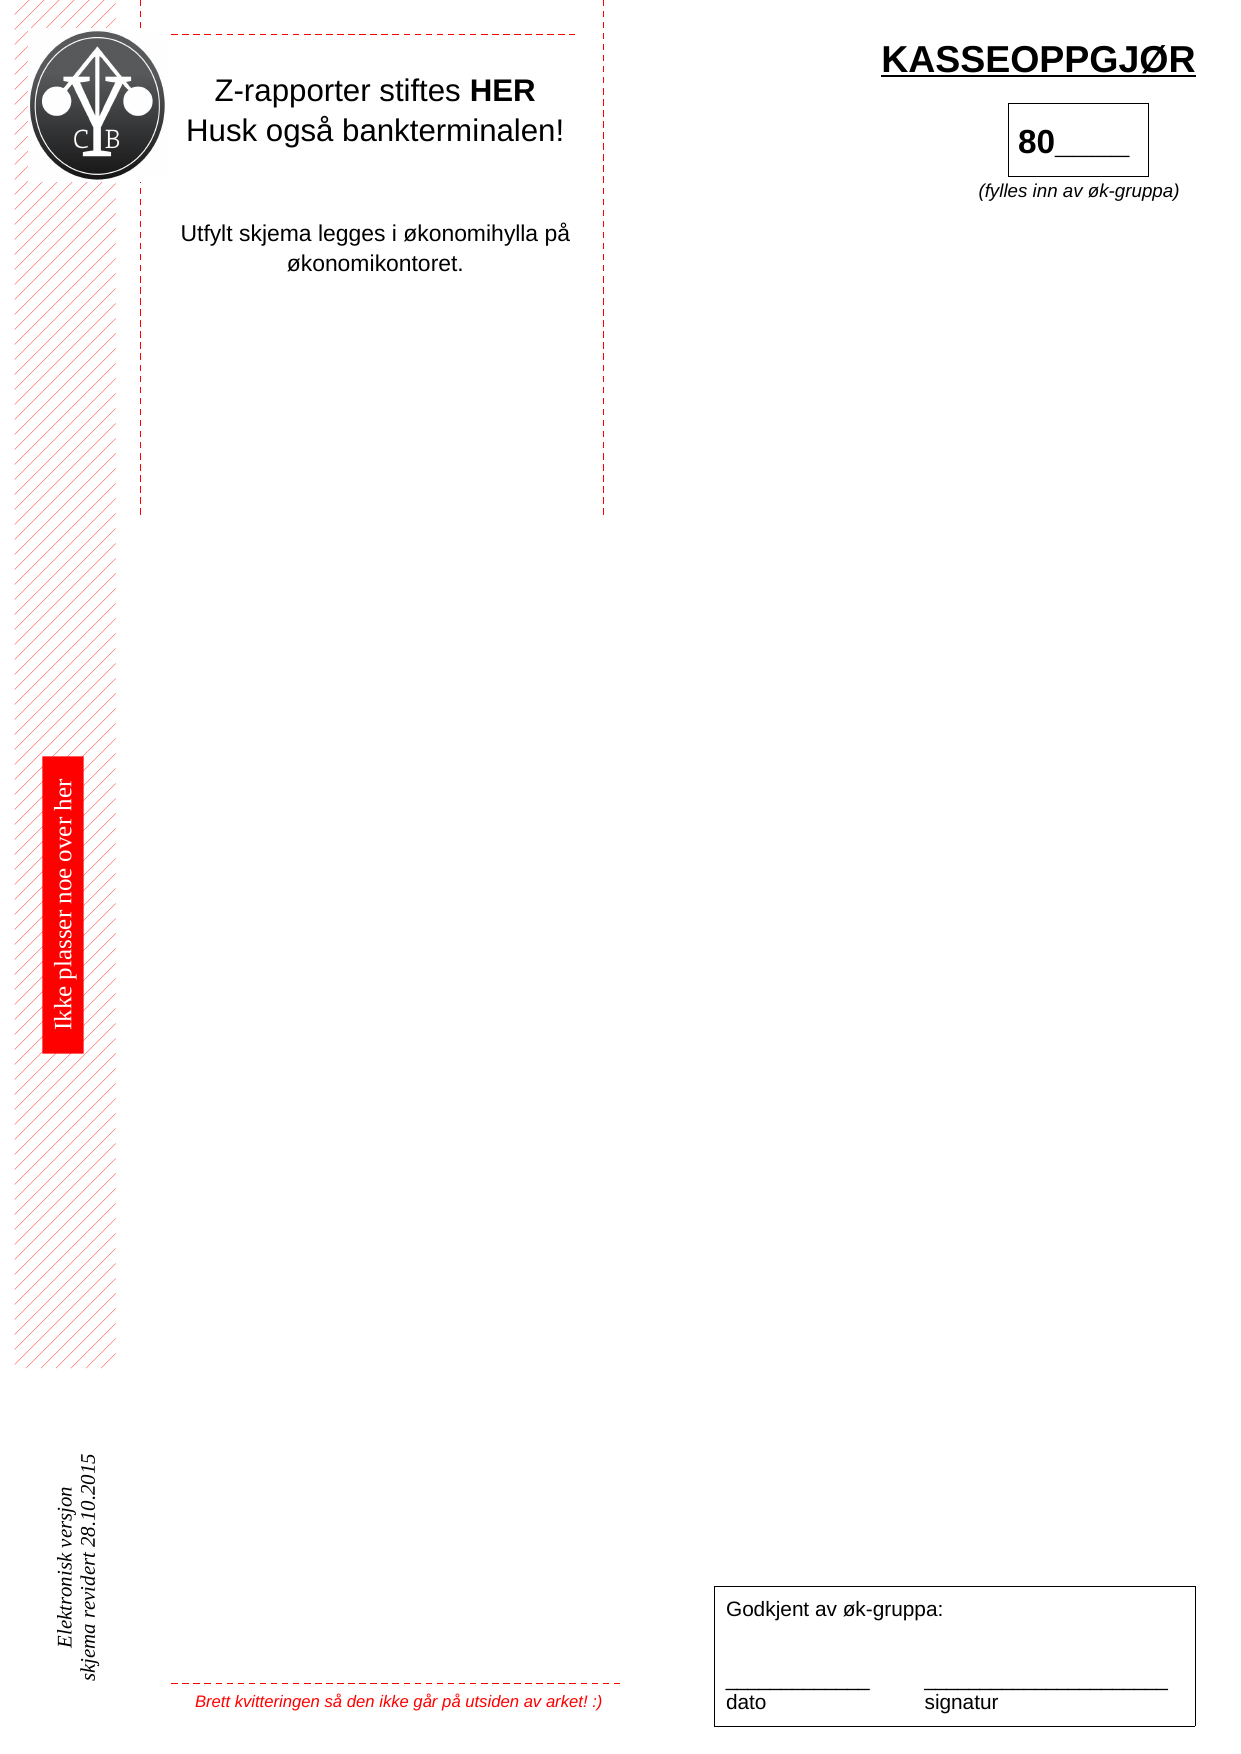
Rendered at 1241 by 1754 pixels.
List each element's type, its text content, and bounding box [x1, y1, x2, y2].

text Utfylt skjema legges i økonomihylla på økonomikontoret. [165, 221, 585, 276]
text [185, 148, 565, 171]
subtitle Brett kvitteringen så den ikke går på utsiden av arket! :) [164, 1692, 634, 1711]
text KASSEOPPGJØR [167, 39, 1196, 81]
text [185, 108, 565, 113]
text dato signatur [726, 1691, 1183, 1714]
text 80____ [1018, 123, 1139, 160]
text Husk også bankterminalen! [185, 113, 565, 148]
text Godkjent av øk-gruppa: [726, 1598, 1183, 1621]
text (fylles inn av øk-gruppa) [150, 180, 1196, 201]
text Z-rapporter stiftes HER [185, 73, 565, 108]
picture [27, 28, 167, 182]
